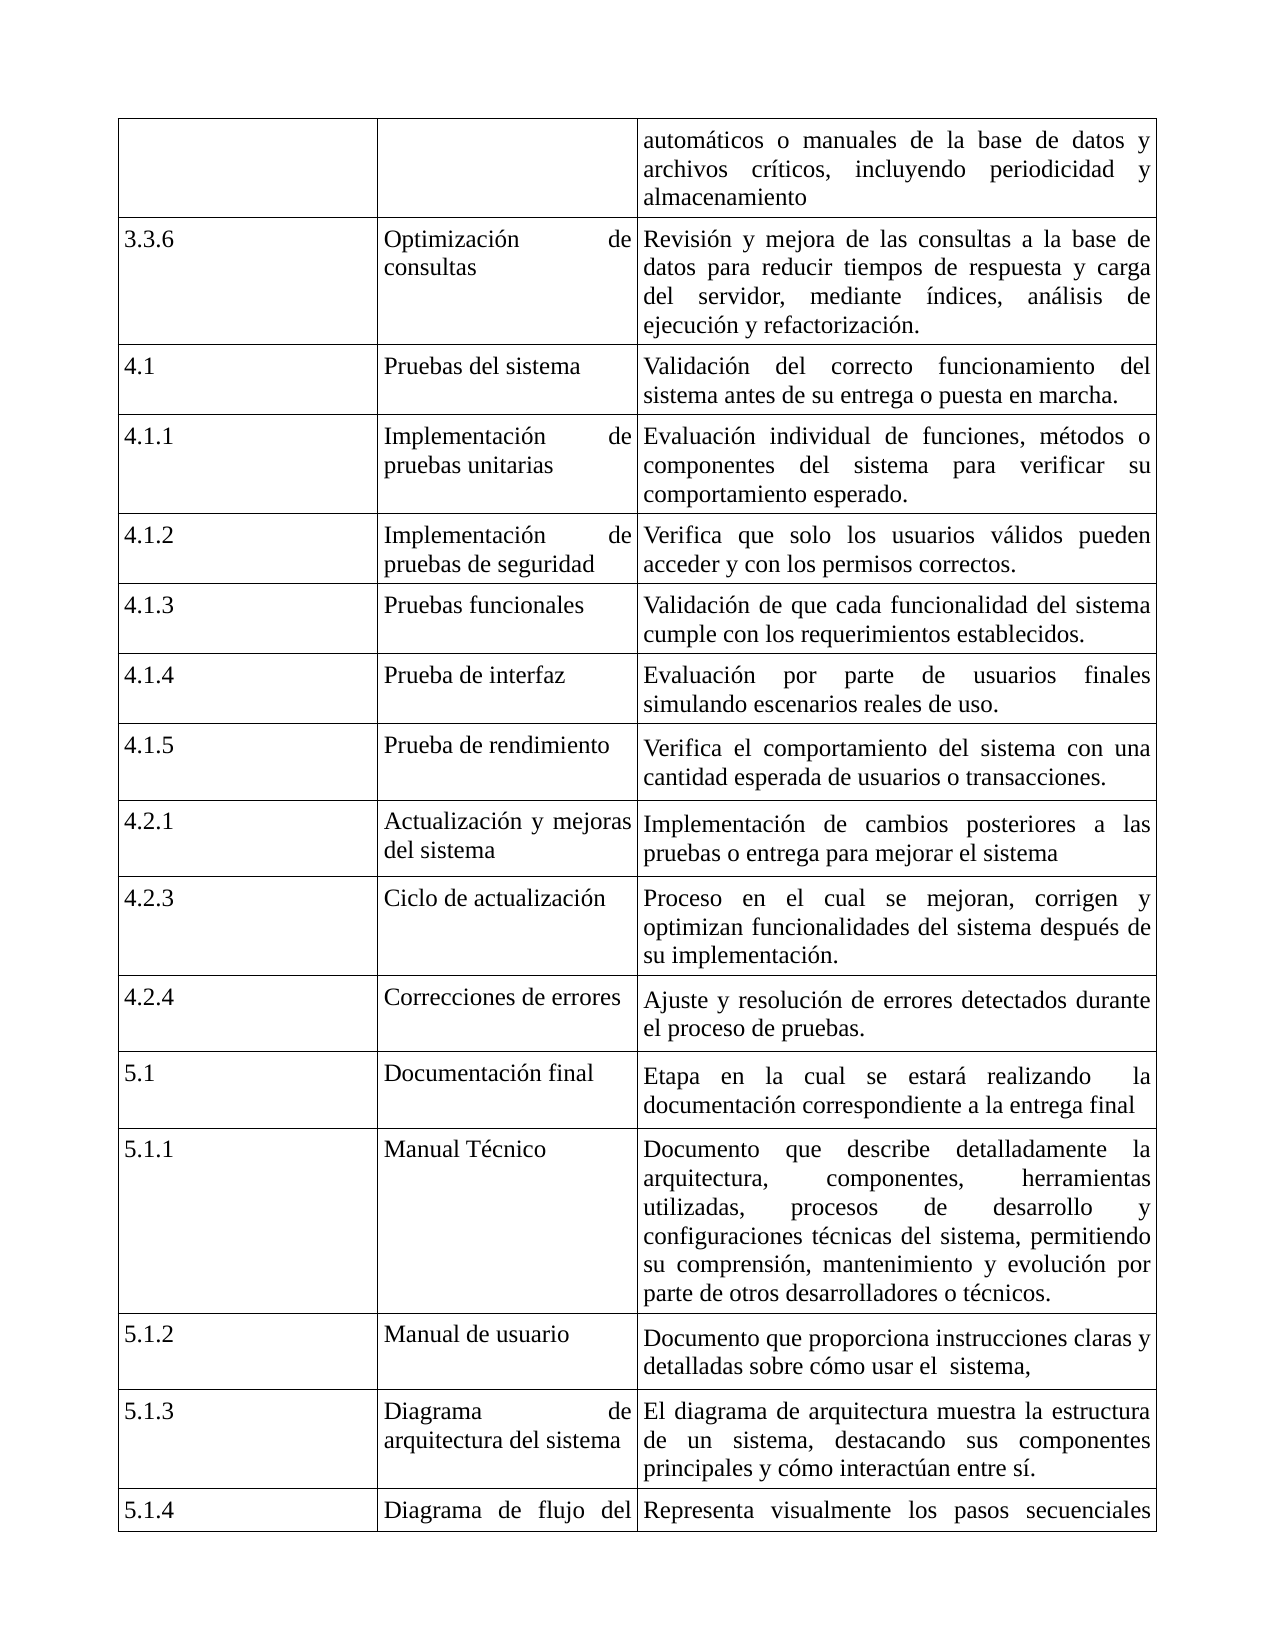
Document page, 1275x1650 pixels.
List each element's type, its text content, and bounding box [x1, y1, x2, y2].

table_cell Validación del correcto funcionamiento del sistema antes de su entrega o puesta en marcha. [638, 345, 1156, 414]
table_cell Prueba de interfaz [378, 654, 637, 723]
table_cell 5.1.3 [119, 1390, 377, 1488]
table_cell Representa visualmente los pasos secuenciales [638, 1489, 1156, 1531]
table_cell Prueba de rendimiento [378, 724, 637, 799]
table_cell Verifica el comportamiento del sistema con una cantidad esperada de usuarios o transacciones. [638, 724, 1156, 799]
table_cell 3.3.6 [119, 218, 377, 344]
table_cell Evaluación individual de funciones, métodos o componentes del sistema para verificar su comportamiento esperado. [638, 415, 1156, 513]
table_cell Ciclo de actualización [378, 877, 637, 975]
table_cell Proceso en el cual se mejoran, corrigen y optimizan funcionalidades del sistema después de su implementación. [638, 877, 1156, 975]
table_cell Implementación de pruebas de seguridad [378, 514, 637, 583]
table_cell Validación de que cada funcionalidad del sistema cumple con los requerimientos establecidos. [638, 584, 1156, 653]
table_cell Implementación de pruebas unitarias [378, 415, 637, 513]
table_cell Ajuste y resolución de errores detectados durante el proceso de pruebas. [638, 976, 1156, 1051]
table_cell automáticos o manuales de la base de datos y archivos críticos, incluyendo periodicidad y almacenamiento [638, 119, 1156, 217]
table_cell Manual Técnico [378, 1129, 637, 1313]
table_cell [378, 119, 637, 217]
table_cell 4.1.2 [119, 514, 377, 583]
table_cell 4.1.3 [119, 584, 377, 653]
table_cell Diagrama de flujo del [378, 1489, 637, 1531]
table_cell 5.1.1 [119, 1129, 377, 1313]
table_cell 5.1.2 [119, 1314, 377, 1389]
table_cell Diagrama de arquitectura del sistema [378, 1390, 637, 1488]
table_cell 4.2.4 [119, 976, 377, 1051]
table_cell Documentación final [378, 1052, 637, 1128]
table_cell Documento que proporciona instrucciones claras y detalladas sobre cómo usar el sistema, [638, 1314, 1156, 1389]
table_cell Etapa en la cual se estará realizando la documentación correspondiente a la entrega final [638, 1052, 1156, 1128]
table_cell Evaluación por parte de usuarios finales simulando escenarios reales de uso. [638, 654, 1156, 723]
table_cell Revisión y mejora de las consultas a la base de datos para reducir tiempos de respuesta y carga del servidor, mediante índices, análisis de ejecución y refactorización. [638, 218, 1156, 344]
table_cell 5.1.4 [119, 1489, 377, 1531]
table_cell Documento que describe detalladamente la arquitectura, componentes, herramientas utilizadas, procesos de desarrollo y configuraciones técnicas del sistema, permitiendo su comprensión, mantenimiento y evolución por parte de otros desarrolladores o técnicos. [638, 1129, 1156, 1313]
table_cell El diagrama de arquitectura muestra la estructura de un sistema, destacando sus componentes principales y cómo interactúan entre sí. [638, 1390, 1156, 1488]
table_cell 4.1.1 [119, 415, 377, 513]
table_cell 4.1.4 [119, 654, 377, 723]
table_cell Actualización y mejoras del sistema [378, 801, 637, 876]
table_cell 4.1.5 [119, 724, 377, 799]
table_cell 4.1 [119, 345, 377, 414]
table_cell 4.2.1 [119, 801, 377, 876]
table_cell 4.2.3 [119, 877, 377, 975]
table_cell Correcciones de errores [378, 976, 637, 1051]
table_cell Manual de usuario [378, 1314, 637, 1389]
table_cell Verifica que solo los usuarios válidos pueden acceder y con los permisos correctos. [638, 514, 1156, 583]
table_cell Pruebas del sistema [378, 345, 637, 414]
table_cell 5.1 [119, 1052, 377, 1128]
table_cell Pruebas funcionales [378, 584, 637, 653]
table_cell [119, 119, 377, 217]
table_cell Implementación de cambios posteriores a las pruebas o entrega para mejorar el sistema [638, 801, 1156, 876]
table_cell Optimización de consultas [378, 218, 637, 344]
